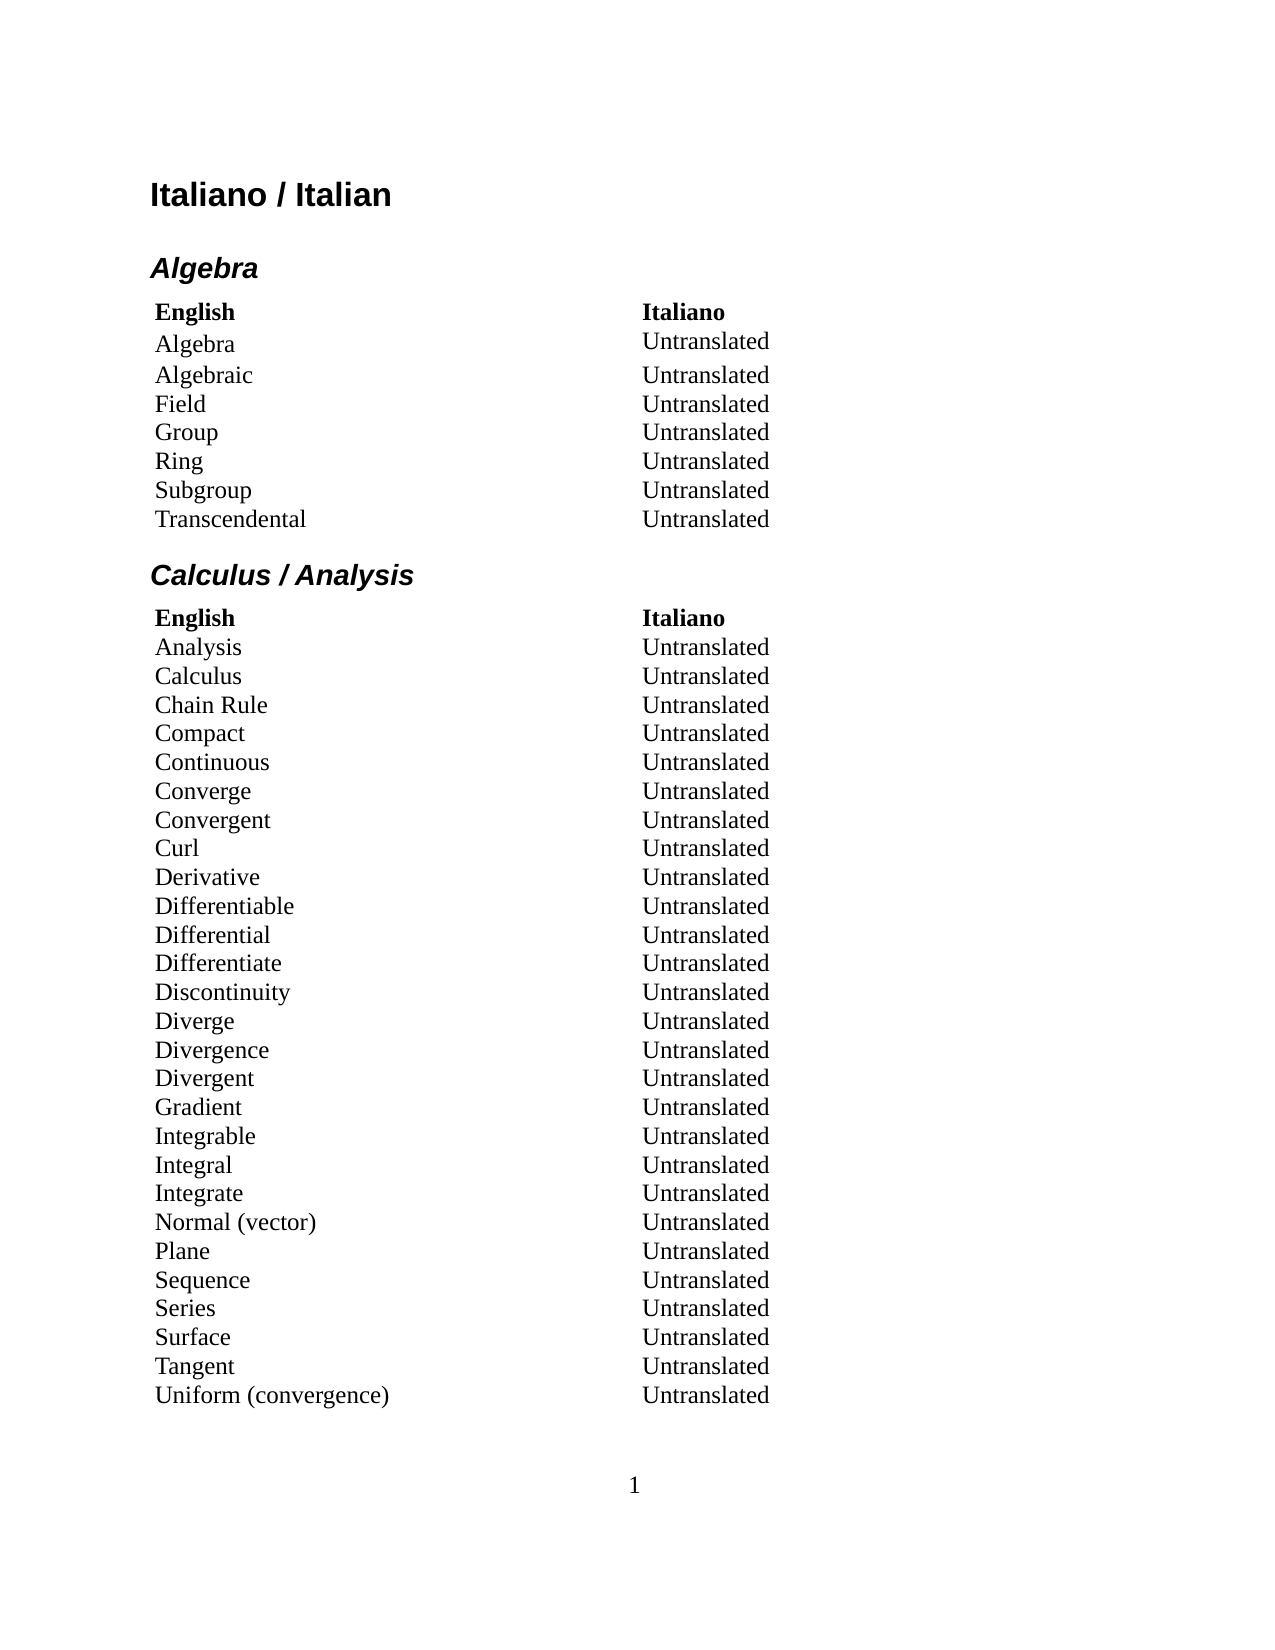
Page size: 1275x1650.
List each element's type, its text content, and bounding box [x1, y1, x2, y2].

table_header Italiano [638, 604, 1125, 632]
table_cell Differentiate [150, 949, 637, 977]
table_cell Untranslated [638, 632, 1125, 661]
table_header English [150, 604, 637, 632]
table_cell Integrate [150, 1179, 637, 1207]
table_cell Transcendental [150, 504, 637, 532]
table_cell Untranslated [638, 1265, 1125, 1293]
table_cell Integrable [150, 1121, 637, 1150]
table_cell Untranslated [638, 326, 1125, 360]
table_cell Untranslated [638, 690, 1125, 718]
table_cell Untranslated [638, 977, 1125, 1006]
table_cell Converge [150, 776, 637, 805]
table_cell Derivative [150, 862, 637, 891]
table_cell Untranslated [638, 1150, 1125, 1178]
table_cell Untranslated [638, 1121, 1125, 1150]
table_cell Group [150, 418, 637, 446]
table_cell Untranslated [638, 1294, 1125, 1322]
table_cell Untranslated [638, 1006, 1125, 1035]
table_cell Analysis [150, 632, 637, 661]
subtitle Italiano / Italian [150, 175, 1125, 214]
table_cell Algebraic [150, 360, 637, 389]
table_cell Untranslated [638, 475, 1125, 504]
table_cell Sequence [150, 1265, 637, 1293]
table_cell Plane [150, 1236, 637, 1265]
table_cell Untranslated [638, 834, 1125, 862]
table_cell Untranslated [638, 446, 1125, 475]
table_cell Surface [150, 1322, 637, 1351]
table_cell Untranslated [638, 389, 1125, 417]
table_cell Untranslated [638, 1035, 1125, 1063]
table_cell Convergent [150, 805, 637, 833]
table_cell Untranslated [638, 1236, 1125, 1265]
table_cell Untranslated [638, 360, 1125, 389]
table_cell Chain Rule [150, 690, 637, 718]
table_cell Uniform (convergence) [150, 1380, 637, 1408]
table_header Italiano [638, 297, 1125, 326]
table_cell Untranslated [638, 776, 1125, 805]
table_cell Subgroup [150, 475, 637, 504]
table_cell Differential [150, 920, 637, 948]
table_cell Diverge [150, 1006, 637, 1035]
table_cell Untranslated [638, 418, 1125, 446]
table_cell Integral [150, 1150, 637, 1178]
subtitle Calculus / Analysis [150, 557, 1125, 591]
table_cell Series [150, 1294, 637, 1322]
table_cell Untranslated [638, 504, 1125, 532]
table_cell Discontinuity [150, 977, 637, 1006]
table_cell Normal (vector) [150, 1207, 637, 1236]
table_cell Ring [150, 446, 637, 475]
table_cell Untranslated [638, 805, 1125, 833]
table_cell Divergent [150, 1064, 637, 1092]
table_cell Untranslated [638, 862, 1125, 891]
table_cell Untranslated [638, 1380, 1125, 1408]
table_cell Untranslated [638, 1064, 1125, 1092]
table_cell Untranslated [638, 1322, 1125, 1351]
table_cell Continuous [150, 747, 637, 776]
table_cell Untranslated [638, 920, 1125, 948]
table_cell Untranslated [638, 891, 1125, 920]
table_cell ﻿Algebra [150, 326, 637, 360]
table_cell Untranslated [638, 747, 1125, 776]
table_cell Field [150, 389, 637, 417]
table_cell Compact [150, 719, 637, 747]
table_cell Calculus [150, 661, 637, 690]
table_cell Untranslated [638, 1351, 1125, 1380]
table_cell Curl [150, 834, 637, 862]
table_cell Differentiable [150, 891, 637, 920]
table_cell Divergence [150, 1035, 637, 1063]
table_cell Untranslated [638, 1179, 1125, 1207]
table_cell Untranslated [638, 661, 1125, 690]
table_cell Untranslated [638, 949, 1125, 977]
table_cell Untranslated [638, 719, 1125, 747]
table_cell Untranslated [638, 1207, 1125, 1236]
subtitle Algebra [150, 251, 1125, 285]
table_cell Untranslated [638, 1092, 1125, 1121]
table_cell Gradient [150, 1092, 637, 1121]
table_header English [150, 297, 637, 326]
table_cell Tangent [150, 1351, 637, 1380]
